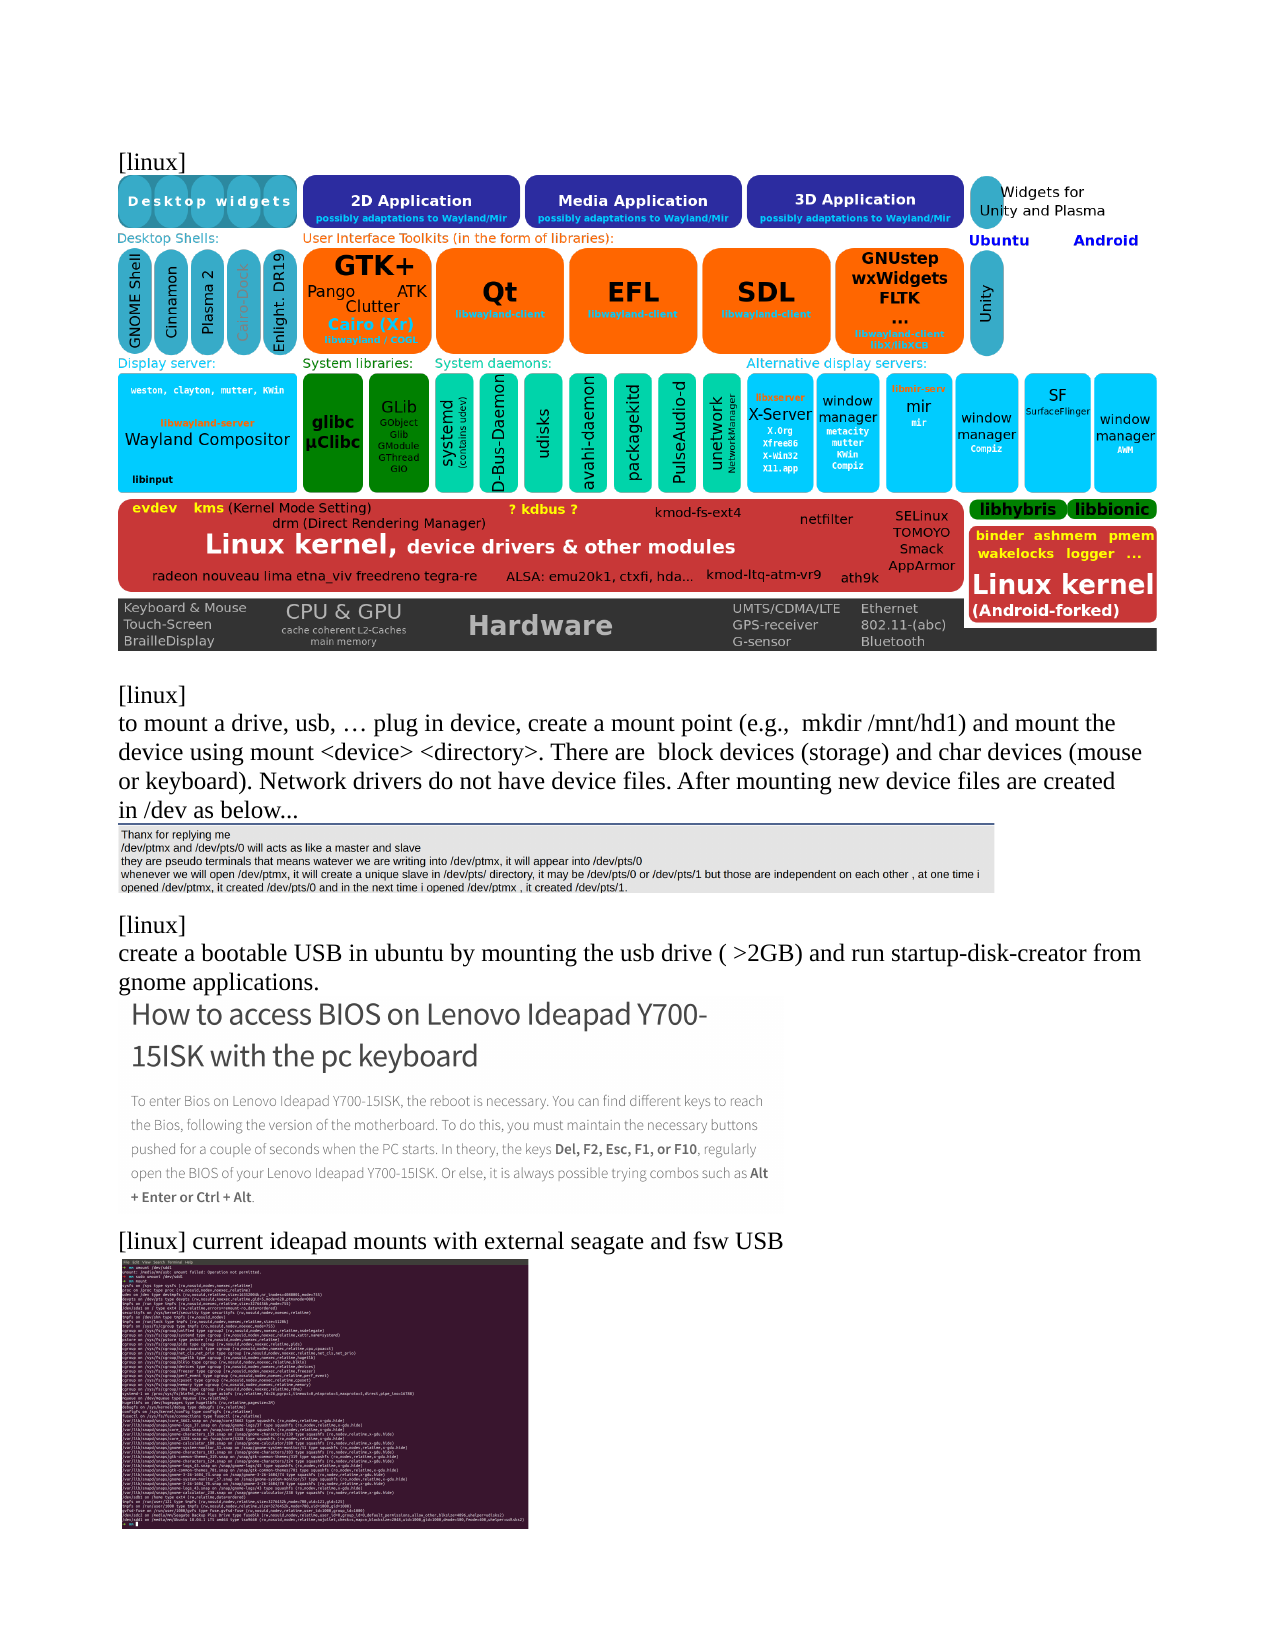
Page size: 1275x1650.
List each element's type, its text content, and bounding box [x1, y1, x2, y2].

picture [118, 175, 1157, 651]
text create a bootable USB in ubuntu by mounting the usb drive ( >2GB) and run startup-disk-creator from gnome applications. [118, 938, 1157, 996]
text [linux] [118, 910, 1157, 938]
picture [118, 823, 995, 893]
text to mount a drive, usb, … plug in device, create a mount point (e.g., mkdir /mnt/hd1) and mount the device using mount <device> <directory>. There are block devices (storage) and char devices (mouse or keyboard). Network drivers do not have device files. After mounting new device files are created in /dev as below... [118, 708, 1157, 823]
text [linux] [118, 680, 1157, 708]
picture [1119, 447, 1132, 452]
picture [118, 996, 784, 1214]
text [linux] [118, 147, 1157, 175]
text [linux] current ideapad mounts with external seagate and fsw USB [118, 1226, 1157, 1255]
